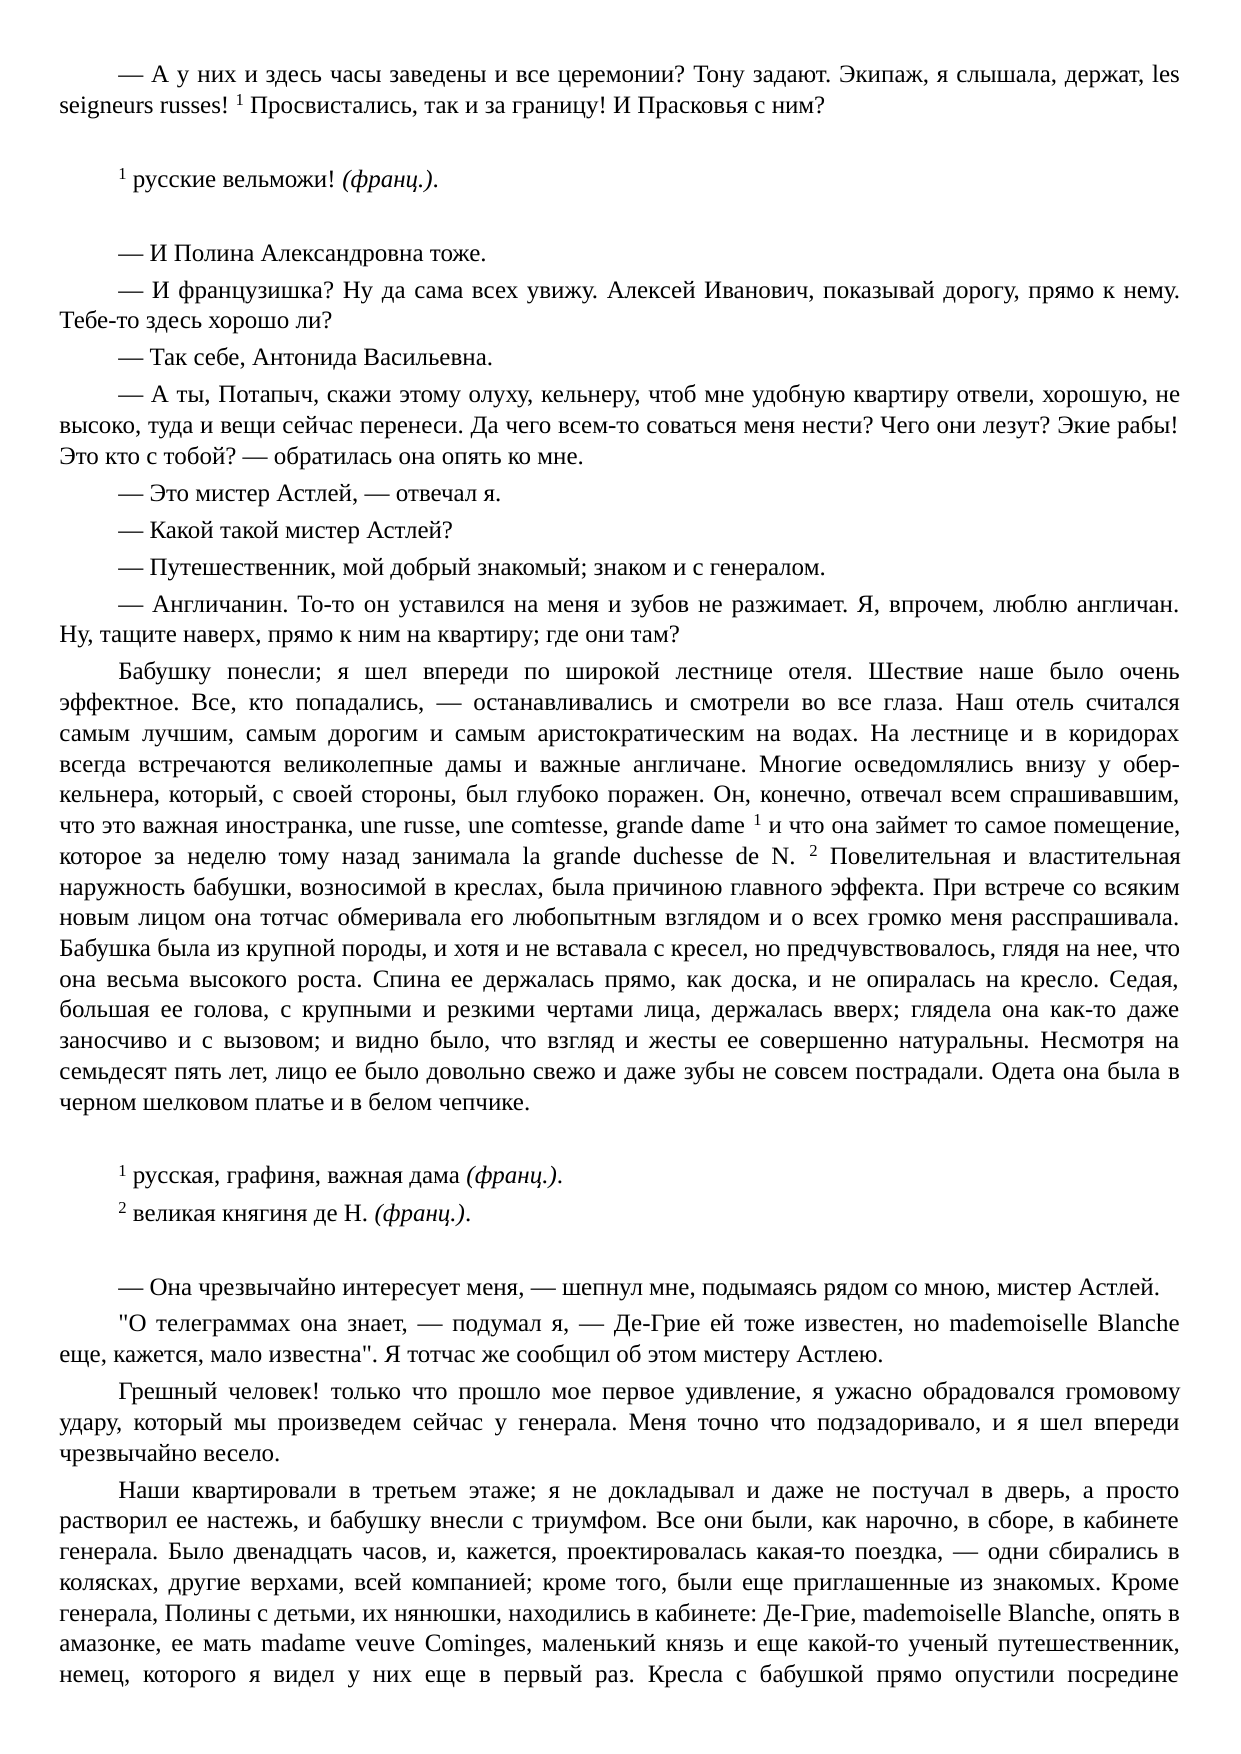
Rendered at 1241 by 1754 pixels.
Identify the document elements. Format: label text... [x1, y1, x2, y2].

text — А у них и здесь часы заведены и все церемонии? Тону задают. Экипаж, я слышала, держат, les seigneurs russes! 1 Просвистались, так и за границу! И Прасковья с ним? [59, 59, 1181, 118]
text — И Полина Александровна тоже. [59, 238, 1181, 266]
text — Англичанин. То-то он уставился на меня и зубов не разжимает. Я, впрочем, люблю англичан. Ну, тащите наверх, прямо к ним на квартиру; где они там? [59, 589, 1181, 648]
text — Путешественник, мой добрый знакомый; знаком и с генералом. [59, 552, 1181, 581]
text Грешный человек! только что прошло мое первое удивление, я ужасно обрадовался громовому удару, который мы произведем сейчас у генерала. Меня точно что подзадоривало, и я шел впереди чрезвычайно весело. [59, 1376, 1181, 1466]
text — А ты, Потапыч, скажи этому олуху, кельнеру, чтоб мне удобную квартиру отвели, хорошую, не высоко, туда и вещи сейчас перенеси. Да чего всем-то соваться меня нести? Чего они лезут? Экие рабы! Это кто с тобой? — обратилась она опять ко мне. [59, 379, 1181, 469]
text Бабушку понесли; я шел впереди по широкой лестнице отеля. Шествие наше было очень эффектное. Все, кто попадались, — останавливались и смотрели во все глаза. Наш отель считался самым лучшим, самым дорогим и самым аристократическим на водах. На лестнице и в коридорах всегда встречаются великолепные дамы и важные англичане. Многие осведомлялись внизу у обер-кельнера, который, с своей стороны, был глубоко поражен. Он, конечно, отвечал всем спрашивавшим, что это важная иностранка, une russe, une comtesse, grande dame 1 и что она займет то самое помещение, которое за неделю тому назад занимала la grande duchesse de N. 2 Повелительная и властительная наружность бабушки, возносимой в креслах, была причиною главного эффекта. При встрече со всяким новым лицом она тотчас обмеривала его любопытным взглядом и о всех громко меня расспрашивала. Бабушка была из крупной породы, и хотя и не вставала с кресел, но предчувствовалось, глядя на нее, что она весьма высокого роста. Спина ее держалась прямо, как доска, и не опиралась на кресло. Седая, большая ее голова, с крупными и резкими чертами лица, держалась вверх; глядела она как-то даже заносчиво и с вызовом; и видно было, что взгляд и жесты ее совершенно натуральны. Несмотря на семьдесят пять лет, лицо ее было довольно свежо и даже зубы не совсем пострадали. Одета она была в черном шелковом платье и в белом чепчике. [59, 656, 1181, 1115]
text 2 великая княгиня де Н. (франц.). [59, 1198, 1181, 1226]
text — Это мистер Астлей, — отвечал я. [59, 478, 1181, 507]
text — Она чрезвычайно интересует меня, — шепнул мне, подымаясь рядом со мною, мистер Астлей. [59, 1272, 1181, 1300]
text 1 русская, графиня, важная дама (франц.). [59, 1161, 1181, 1189]
text — И французишка? Ну да сама всех увижу. Алексей Иванович, показывай дорогу, прямо к нему. Тебе-то здесь хорошо ли? [59, 275, 1181, 334]
text — Какой такой мистер Астлей? [59, 515, 1181, 543]
text "О телеграммах она знает, — подумал я, — Де-Грие ей тоже известен, но mademoiselle Blanche еще, кажется, мало известна". Я тотчас же сообщил об этом мистеру Астлею. [59, 1308, 1181, 1368]
text 1 русские вельможи! (франц.). [59, 164, 1181, 192]
text Наши квартировали в третьем этаже; я не докладывал и даже не постучал в дверь, а просто растворил ее настежь, и бабушку внесли с триумфом. Все они были, как нарочно, в сборе, в кабинете генерала. Было двенадцать часов, и, кажется, проектировалась какая-то поездка, — одни сбирались в колясках, другие верхами, всей компанией; кроме того, были еще приглашенные из знакомых. Кроме генерала, Полины с детьми, их нянюшки, находились в кабинете: Де-Грие, mademoiselle Blanche, опять в амазонке, ее мать madame veuve Cominges, маленький князь и еще какой-то ученый путешественник, немец, которого я видел у них еще в первый раз. Кресла с бабушкой прямо опустили посредине [59, 1475, 1181, 1688]
text — Так себе, Антонида Васильевна. [59, 342, 1181, 371]
